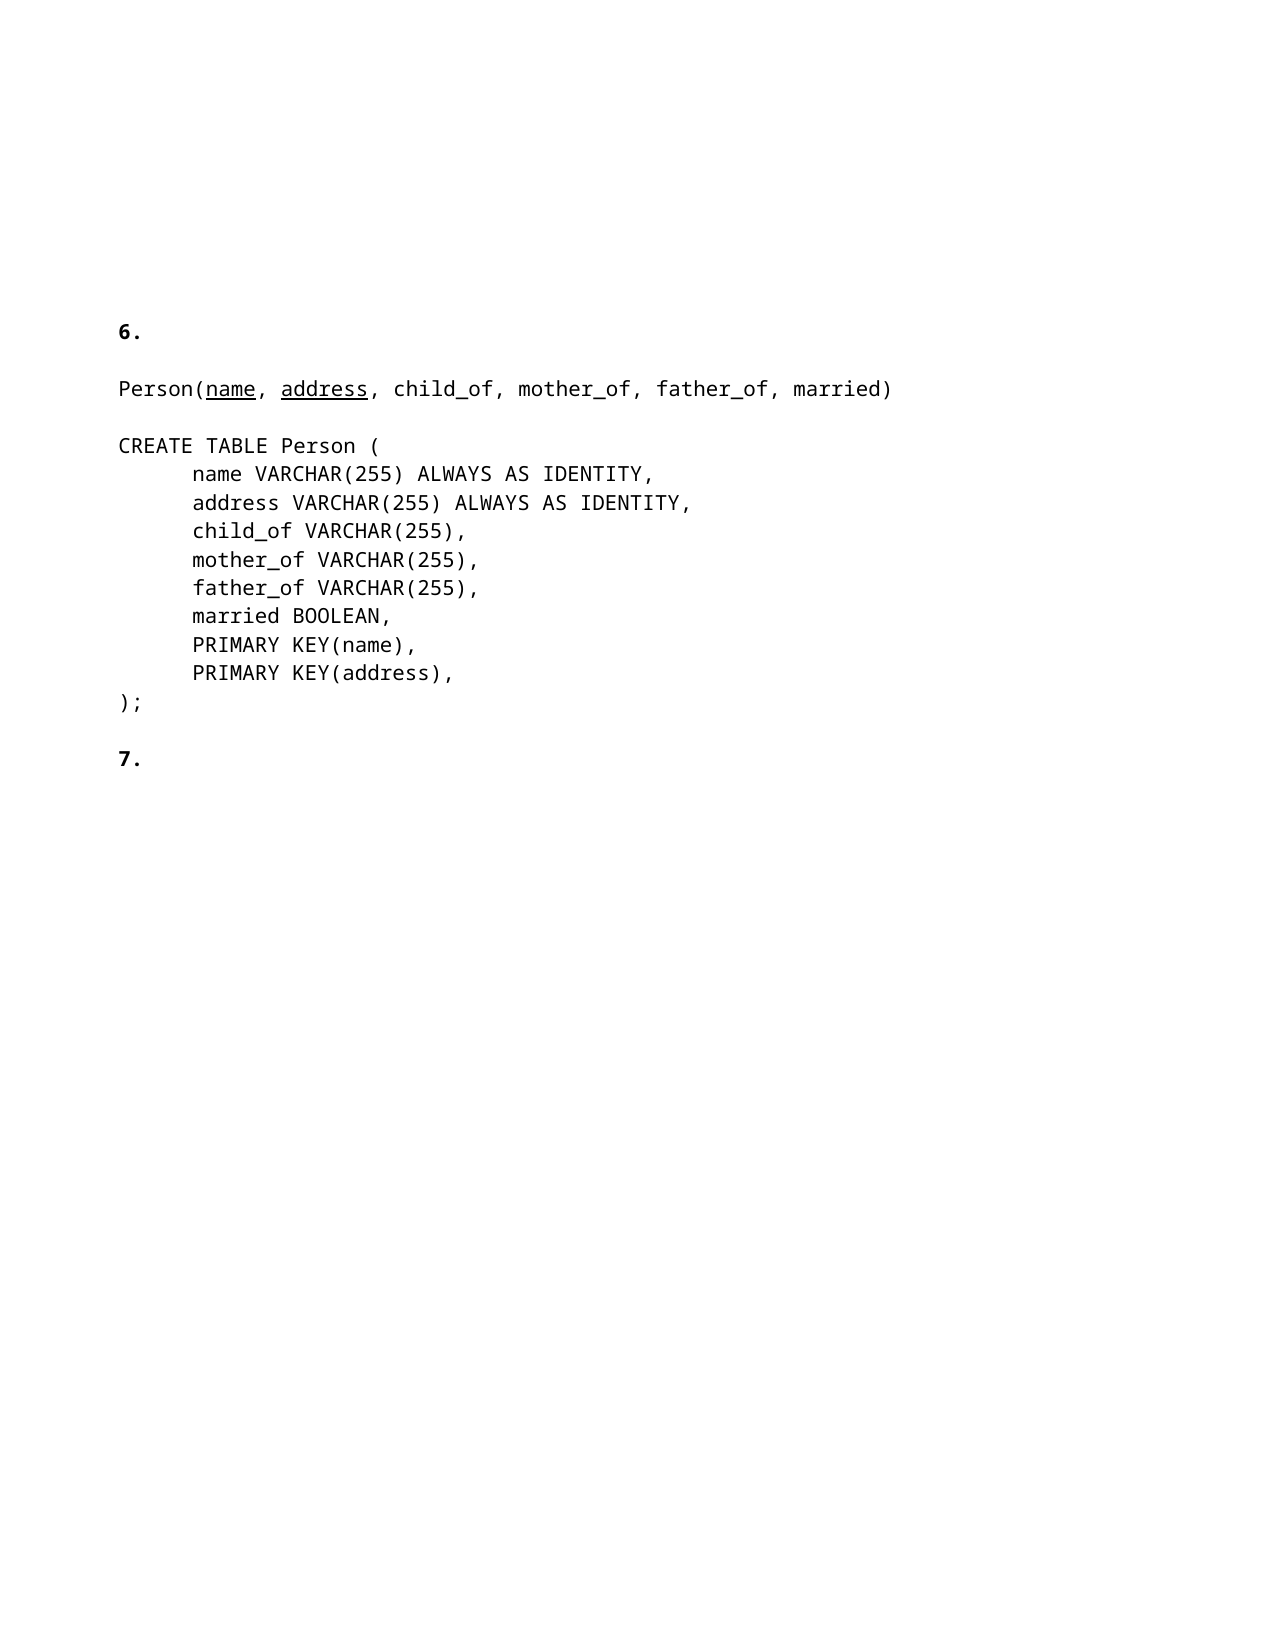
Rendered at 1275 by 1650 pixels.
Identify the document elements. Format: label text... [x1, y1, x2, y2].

text ); [118, 687, 1157, 715]
text PRIMARY KEY(name), [118, 630, 1157, 658]
text Person(name, address, child_of, mother_of, father_of, married) [118, 374, 1157, 402]
text married BOOLEAN, [118, 602, 1157, 630]
text address VARCHAR(255) ALWAYS AS IDENTITY, [118, 488, 1157, 516]
text 6. [118, 317, 1157, 346]
text 7. [118, 744, 1157, 772]
text PRIMARY KEY(address), [118, 658, 1157, 687]
text CREATE TABLE Person ( [118, 431, 1157, 459]
text mother_of VARCHAR(255), [118, 545, 1157, 573]
text child_of VARCHAR(255), [118, 516, 1157, 545]
text name VARCHAR(255) ALWAYS AS IDENTITY, [118, 459, 1157, 488]
text father_of VARCHAR(255), [118, 573, 1157, 602]
